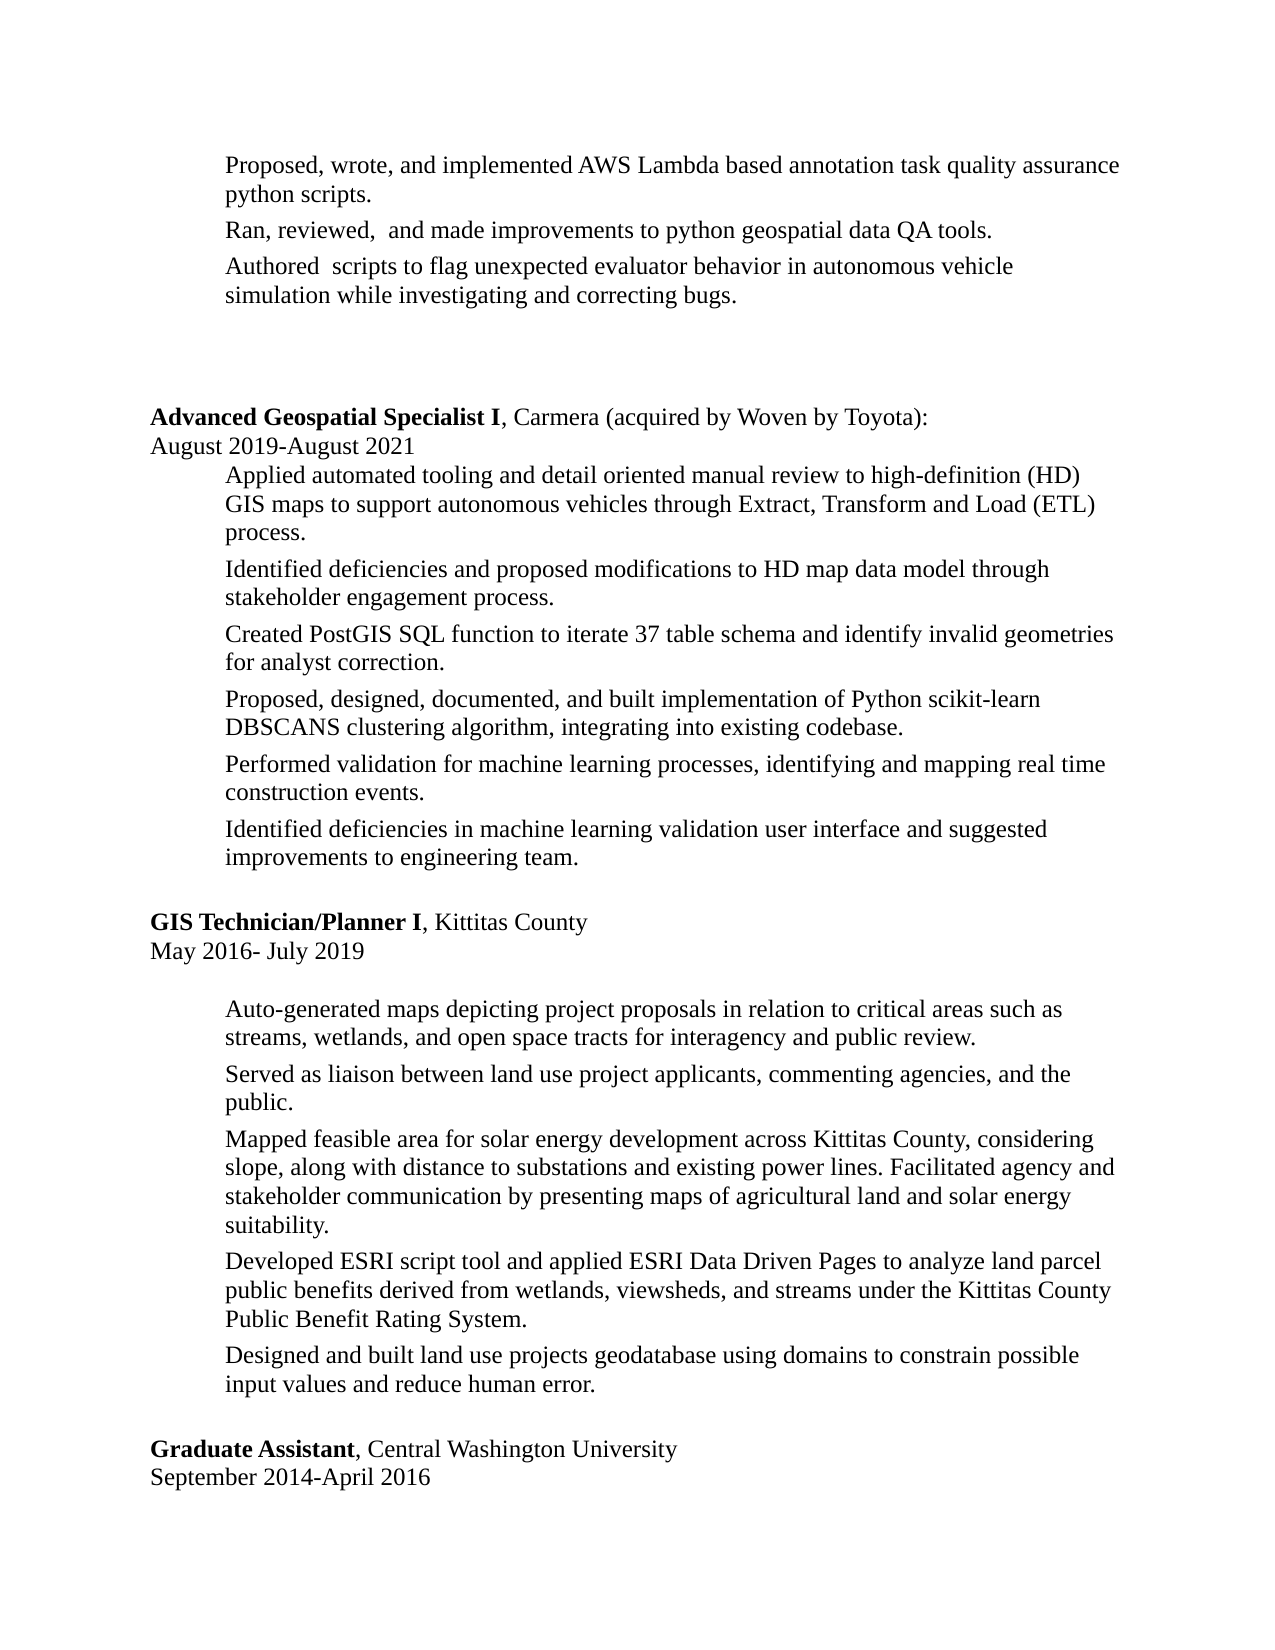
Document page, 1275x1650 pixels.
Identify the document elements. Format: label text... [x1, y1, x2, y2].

text Proposed, wrote, and implemented AWS Lambda based annotation task quality assurance python scripts. [150, 150, 1125, 207]
list Created PostGIS SQL function to iterate 37 table schema and identify invalid geometries for analyst correction. [150, 619, 1125, 676]
list Served as liaison between land use project applicants, commenting agencies, and the public. [150, 1059, 1125, 1116]
text GIS Technician/Planner I, Kittitas County [150, 907, 1125, 936]
text September 2014-April 2016 [150, 1462, 1125, 1491]
text Ran, reviewed, and made improvements to python geospatial data QA tools. [150, 215, 1125, 244]
text Authored scripts to flag unexpected evaluator behavior in autonomous vehicle simulation while investigating and correcting bugs. [150, 251, 1125, 309]
list Identified deficiencies and proposed modifications to HD map data model through stakeholder engagement process. [150, 554, 1125, 611]
text May 2016- July 2019 [150, 936, 1125, 965]
list Advanced Geospatial Specialist I, Carmera (acquired by Woven by Toyota): [150, 402, 1125, 431]
list Developed ESRI script tool and applied ESRI Data Driven Pages to analyze land parcel public benefits derived from wetlands, viewsheds, and streams under the Kittitas County Public Benefit Rating System. [150, 1246, 1125, 1332]
list Identified deficiencies in machine learning validation user interface and suggested improvements to engineering team. [150, 814, 1125, 871]
list August 2019-August 2021 [150, 431, 1125, 460]
list Performed validation for machine learning processes, identifying and mapping real time construction events. [150, 749, 1125, 806]
list Proposed, designed, documented, and built implementation of Python scikit-learn DBSCANS clustering algorithm, integrating into existing codebase. [150, 684, 1125, 741]
list Designed and built land use projects geodatabase using domains to constrain possible input values and reduce human error. [150, 1340, 1125, 1397]
list Mapped feasible area for solar energy development across Kittitas County, considering slope, along with distance to substations and existing power lines. Facilitated agency and stakeholder communication by presenting maps of agricultural land and solar energy suitability. [150, 1124, 1125, 1239]
text Graduate Assistant, Central Washington University [150, 1434, 1125, 1462]
list Applied automated tooling and detail oriented manual review to high-definition (HD) GIS maps to support autonomous vehicles through Extract, Transform and Load (ETL) process. [150, 460, 1125, 546]
list Auto-generated maps depicting project proposals in relation to critical areas such as streams, wetlands, and open space tracts for interagency and public review. [150, 994, 1125, 1051]
